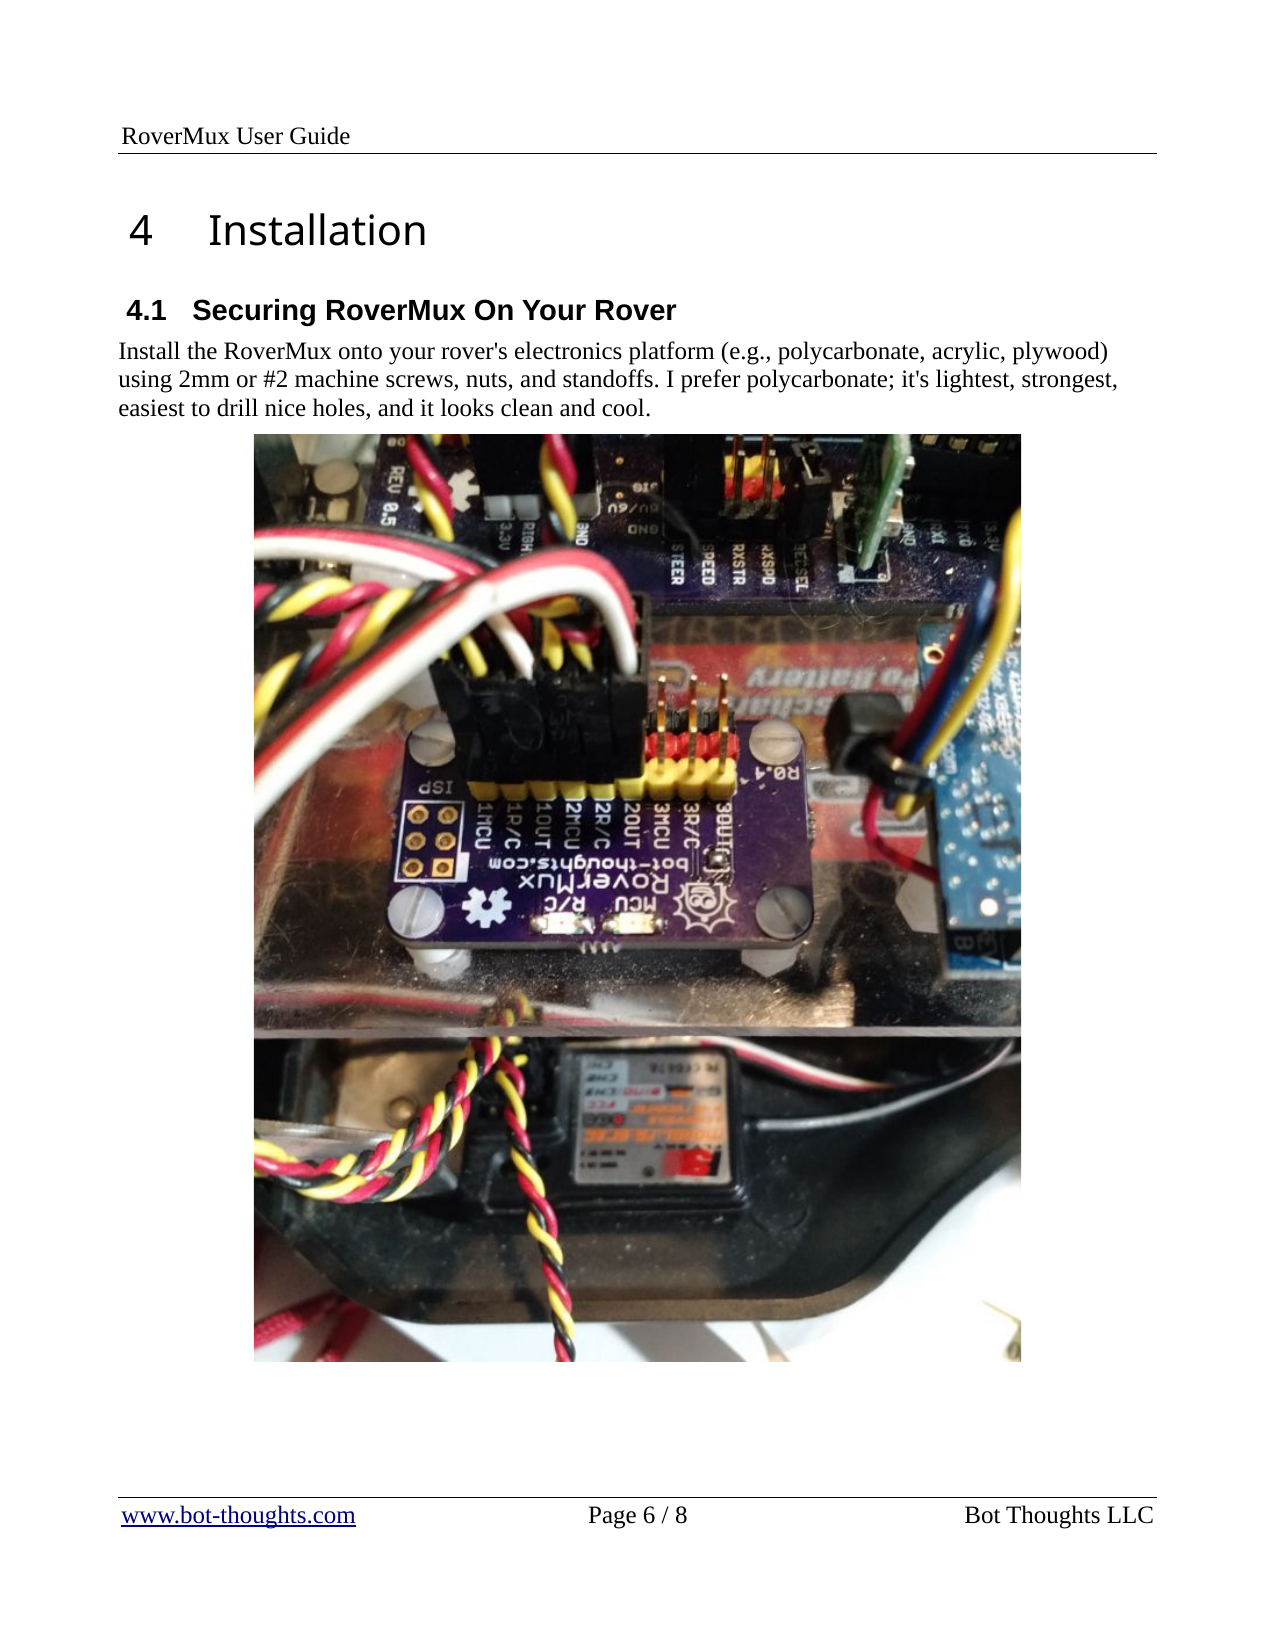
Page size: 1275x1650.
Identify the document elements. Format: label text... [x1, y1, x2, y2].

text Install the RoverMux onto your rover's electronics platform (e.g., polycarbonate, acrylic, plywood) using 2mm or #2 machine screws, nuts, and standoffs. I prefer polycarbonate; it's lightest, strongest, easiest to drill nice holes, and it looks clean and cool. [118, 336, 1157, 422]
subtitle Installation [118, 201, 1157, 257]
picture [253, 434, 1022, 1362]
subtitle Securing RoverMux On Your Rover [118, 293, 1157, 327]
